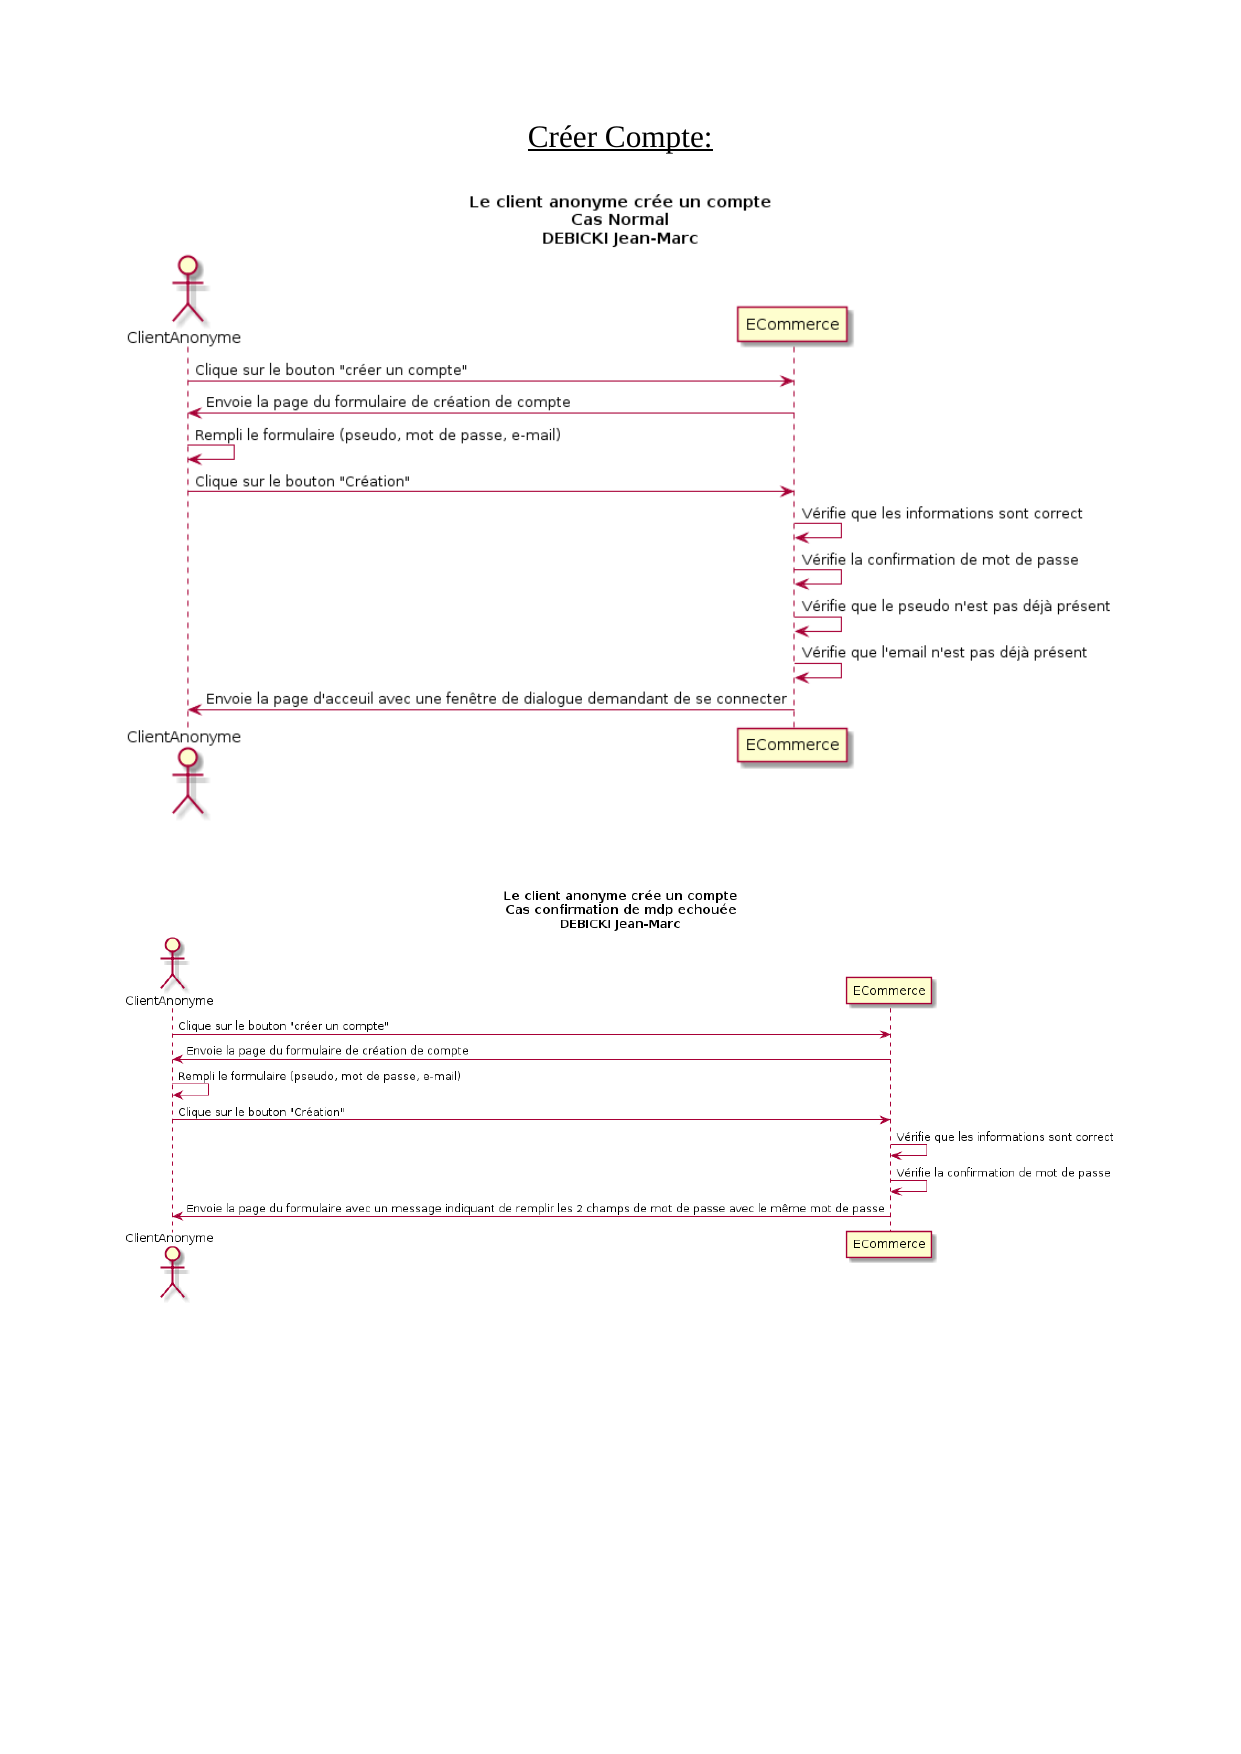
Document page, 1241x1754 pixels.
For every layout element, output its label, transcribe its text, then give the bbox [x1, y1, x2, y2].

picture [118, 881, 1123, 1305]
picture [118, 182, 1123, 824]
text Créer Compte: [118, 118, 1122, 154]
